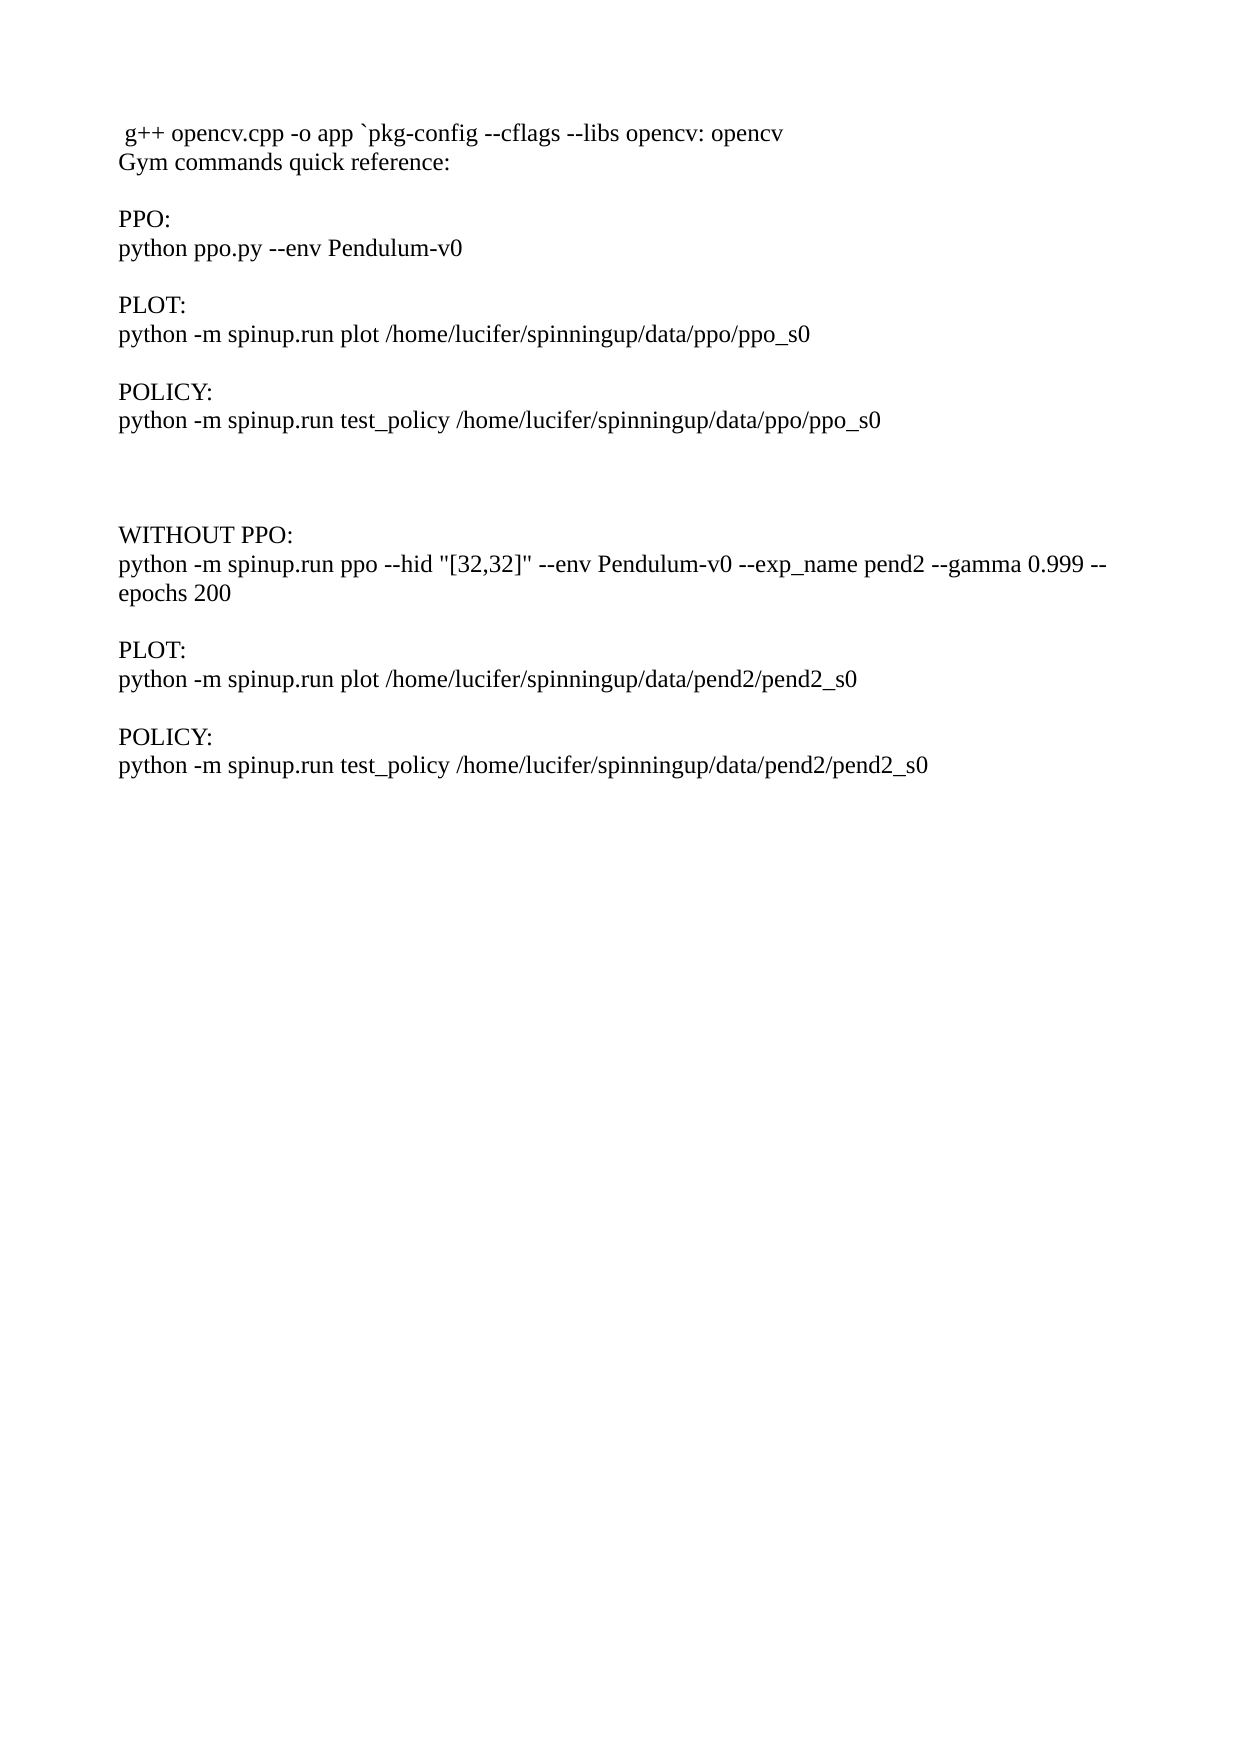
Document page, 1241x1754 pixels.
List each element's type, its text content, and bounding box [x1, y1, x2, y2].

text python -m spinup.run plot /home/lucifer/spinningup/data/pend2/pend2_s0 [118, 664, 1122, 693]
text PLOT: [118, 291, 1122, 319]
text python -m spinup.run test_policy /home/lucifer/spinningup/data/ppo/ppo_s0 [118, 406, 1122, 434]
text POLICY: [118, 377, 1122, 406]
text PLOT: [118, 636, 1122, 664]
text WITHOUT PPO: [118, 521, 1122, 549]
text python ppo.py --env Pendulum-v0 [118, 233, 1122, 262]
text PPO: [118, 204, 1122, 233]
text POLICY: [118, 722, 1122, 751]
text python -m spinup.run plot /home/lucifer/spinningup/data/ppo/ppo_s0 [118, 319, 1122, 348]
text g++ opencv.cpp -o app `pkg-config --cflags --libs opencv: opencv [118, 118, 1122, 147]
text python -m spinup.run test_policy /home/lucifer/spinningup/data/pend2/pend2_s0 [118, 751, 1122, 779]
text Gym commands quick reference: [118, 147, 1122, 176]
text python -m spinup.run ppo --hid "[32,32]" --env Pendulum-v0 --exp_name pend2 --gamma 0.999 --epochs 200 [118, 549, 1122, 607]
